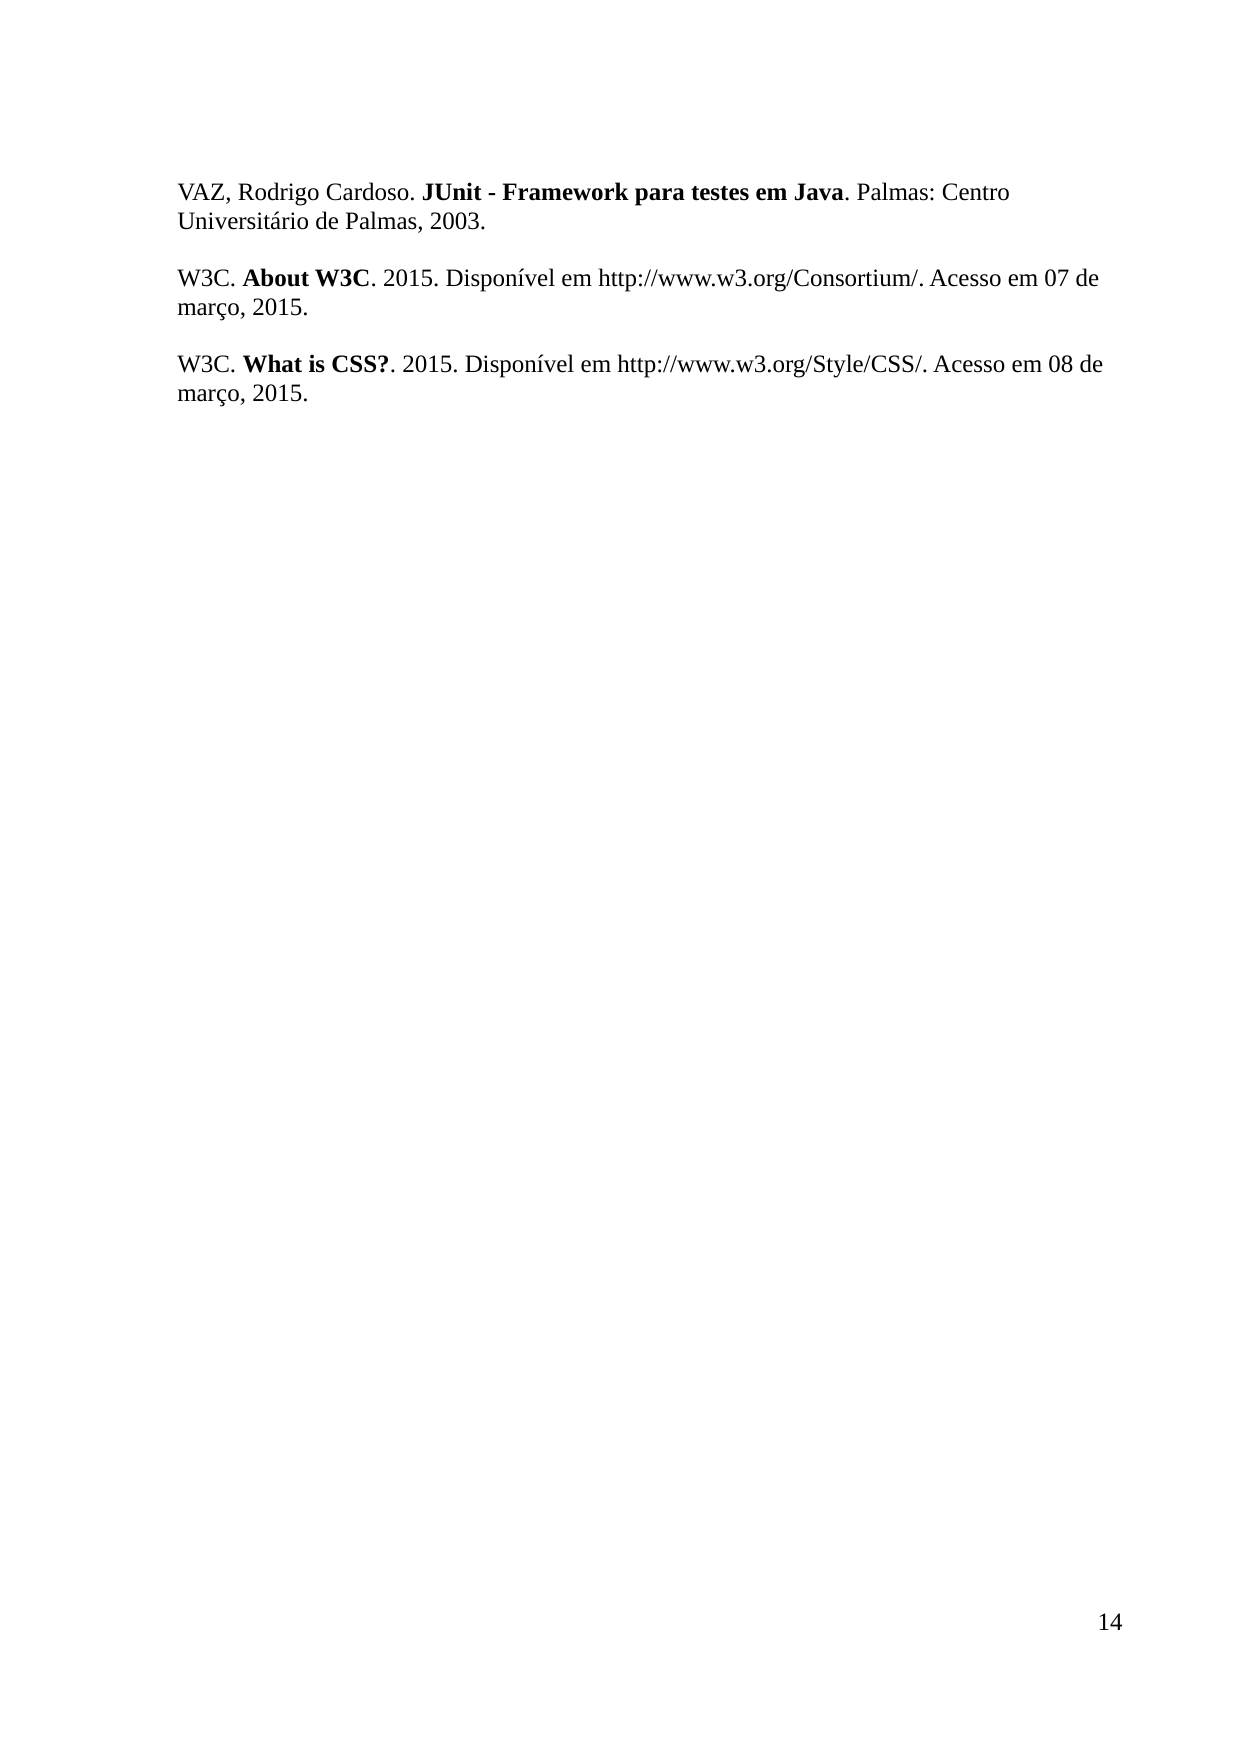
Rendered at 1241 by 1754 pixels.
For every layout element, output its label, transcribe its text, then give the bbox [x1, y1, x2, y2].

text VAZ, Rodrigo Cardoso. JUnit - Framework para testes em Java. Palmas: Centro Universitário de Palmas, 2003. [177, 177, 1122, 234]
text W3C. What is CSS?. 2015. Disponível em http://www.w3.org/Style/CSS/. Acesso em 08 de março, 2015. [177, 349, 1122, 407]
text W3C. About W3C. 2015. Disponível em http://www.w3.org/Consortium/. Acesso em 07 de março, 2015. [177, 263, 1122, 321]
